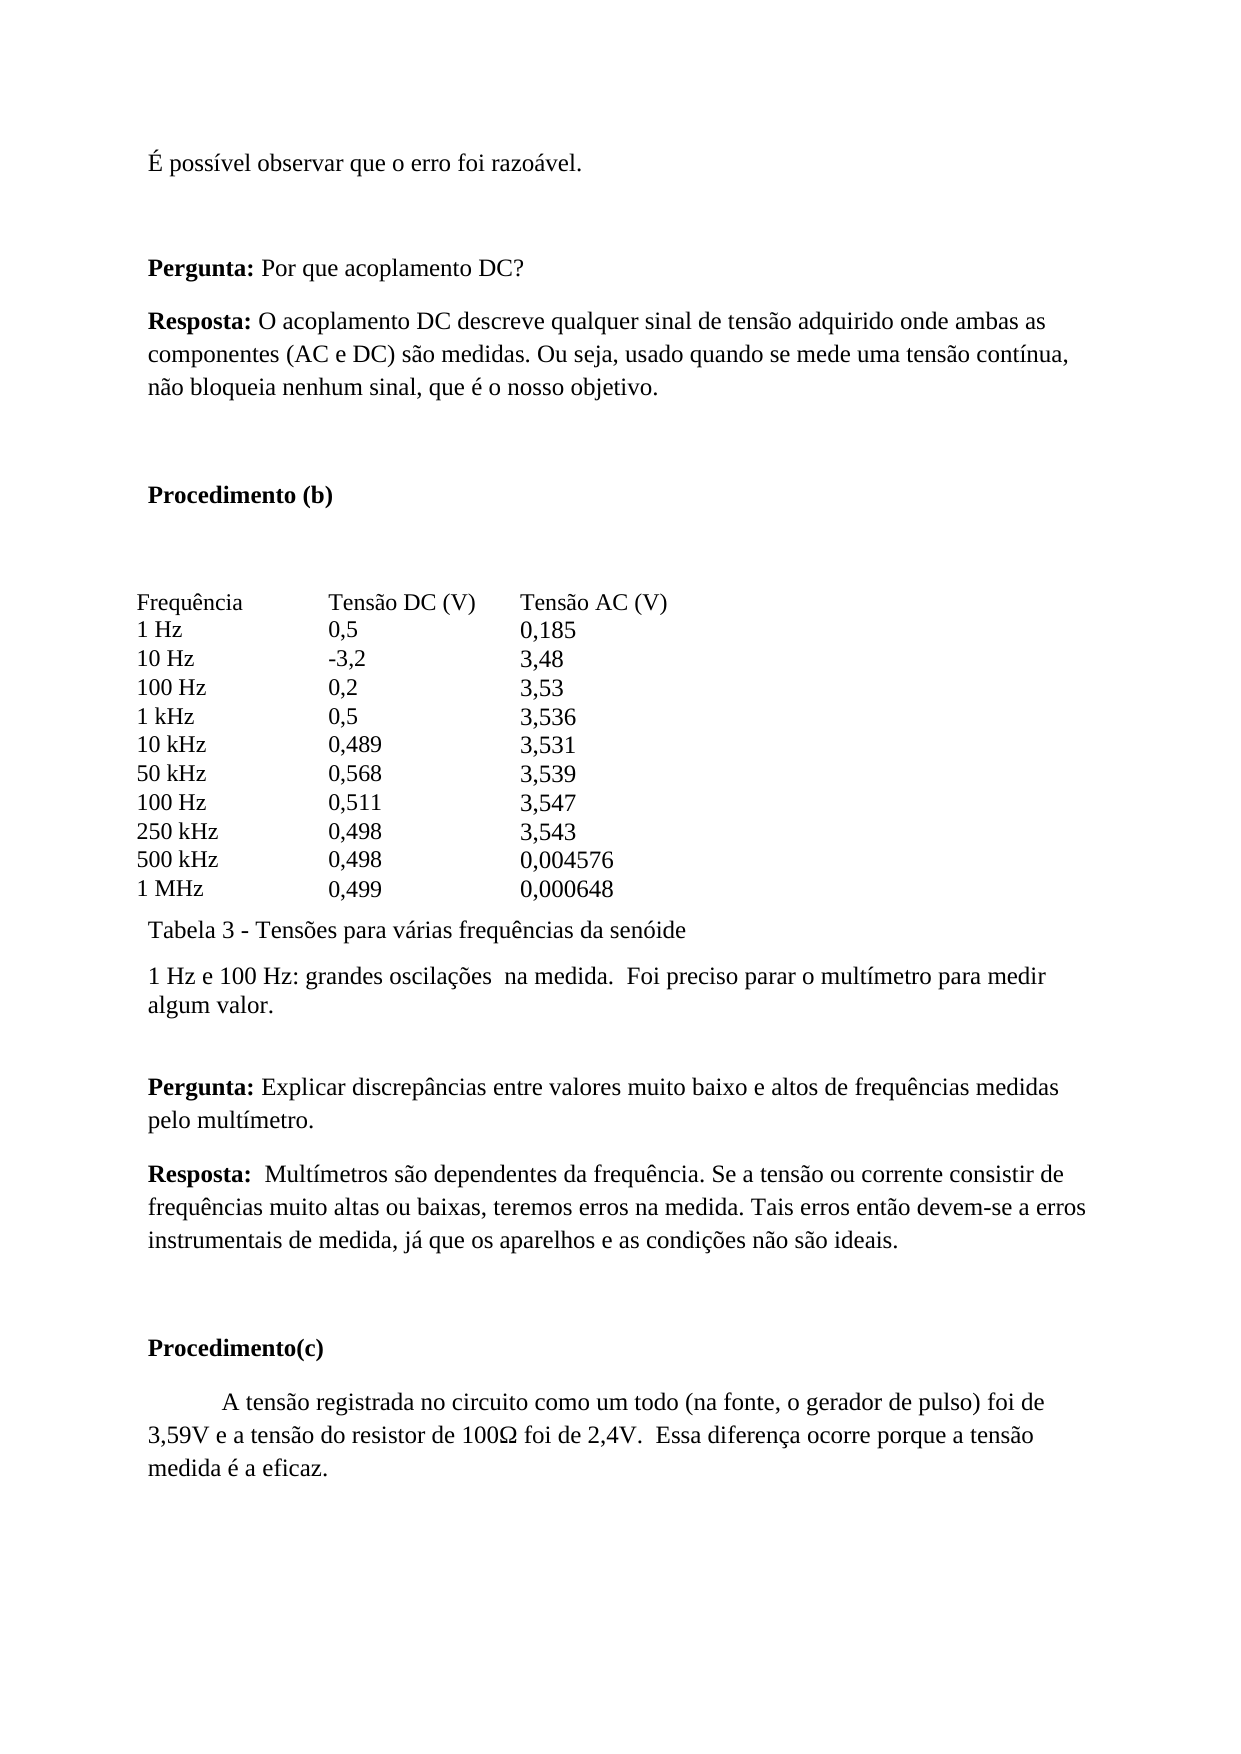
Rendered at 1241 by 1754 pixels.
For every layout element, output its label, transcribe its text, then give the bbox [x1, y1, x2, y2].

text 1 Hz e 100 Hz: grandes oscilações na medida. Foi preciso parar o multímetro para medir algum valor. [148, 961, 1092, 1018]
table_cell 1 Hz [125, 616, 317, 644]
table_cell 100 Hz [125, 673, 317, 702]
table_cell 3,543 [509, 817, 700, 846]
table_cell 10 Hz [125, 644, 317, 673]
table_cell 100 Hz [125, 788, 317, 817]
table_cell 10 kHz [125, 731, 317, 759]
text Pergunta: Explicar discrepâncias entre valores muito baixo e altos de frequências medidas pelo multímetro. [148, 1072, 1092, 1134]
table_cell 3,547 [509, 788, 700, 817]
table_cell 1 MHz [125, 874, 317, 903]
table_cell 0,498 [317, 846, 508, 874]
table_cell 0,2 [317, 673, 508, 702]
table_header Tensão DC (V) [317, 588, 508, 616]
table_cell 3,53 [509, 673, 700, 702]
text É possível observar que o erro foi razoável. [148, 148, 1092, 176]
text Procedimento (b) [148, 480, 1092, 509]
text Tabela 3 - Tensões para várias frequências da senóide [148, 916, 1092, 944]
text A tensão registrada no circuito como um todo (na fonte, o gerador de pulso) foi de 3,59V e a tensão do resistor de 100Ω foi de 2,4V. Essa diferença ocorre porque a tensão medida é a eficaz. [148, 1387, 1092, 1482]
text Procedimento(c) [148, 1333, 1092, 1362]
table_header Frequência [125, 588, 317, 616]
table_cell 500 kHz [125, 846, 317, 874]
table_cell 3,536 [509, 702, 700, 731]
table_cell 0,568 [317, 759, 508, 788]
table_cell 0,498 [317, 817, 508, 846]
table_cell 1 kHz [125, 702, 317, 731]
text Pergunta: Por que acoplamento DC? [148, 253, 1092, 281]
table_cell 0,5 [317, 702, 508, 731]
text Resposta: O acoplamento DC descreve qualquer sinal de tensão adquirido onde ambas as componentes (AC e DC) são medidas. Ou seja, usado quando se mede uma tensão contínua, não bloqueia nenhum sinal, que é o nosso objetivo. [148, 306, 1092, 401]
table_cell 250 kHz [125, 817, 317, 846]
table_header Tensão AC (V) [509, 588, 700, 616]
table_cell 0,489 [317, 731, 508, 759]
table_cell 3,539 [509, 759, 700, 788]
table_cell 3,531 [509, 731, 700, 759]
table_cell 50 kHz [125, 759, 317, 788]
table_cell 0,004576 [509, 846, 700, 874]
table_cell 0,5 [317, 616, 508, 644]
table_cell -3,2 [317, 644, 508, 673]
table_cell 0,000648 [509, 874, 700, 903]
table_cell 0,499 [317, 874, 508, 903]
table_cell 0,511 [317, 788, 508, 817]
table_cell 0,185 [509, 616, 700, 644]
table_cell 3,48 [509, 644, 700, 673]
text Resposta: Multímetros são dependentes da frequência. Se a tensão ou corrente consistir de frequências muito altas ou baixas, teremos erros na medida. Tais erros então devem-se a erros instrumentais de medida, já que os aparelhos e as condições não são ideais. [148, 1159, 1092, 1254]
